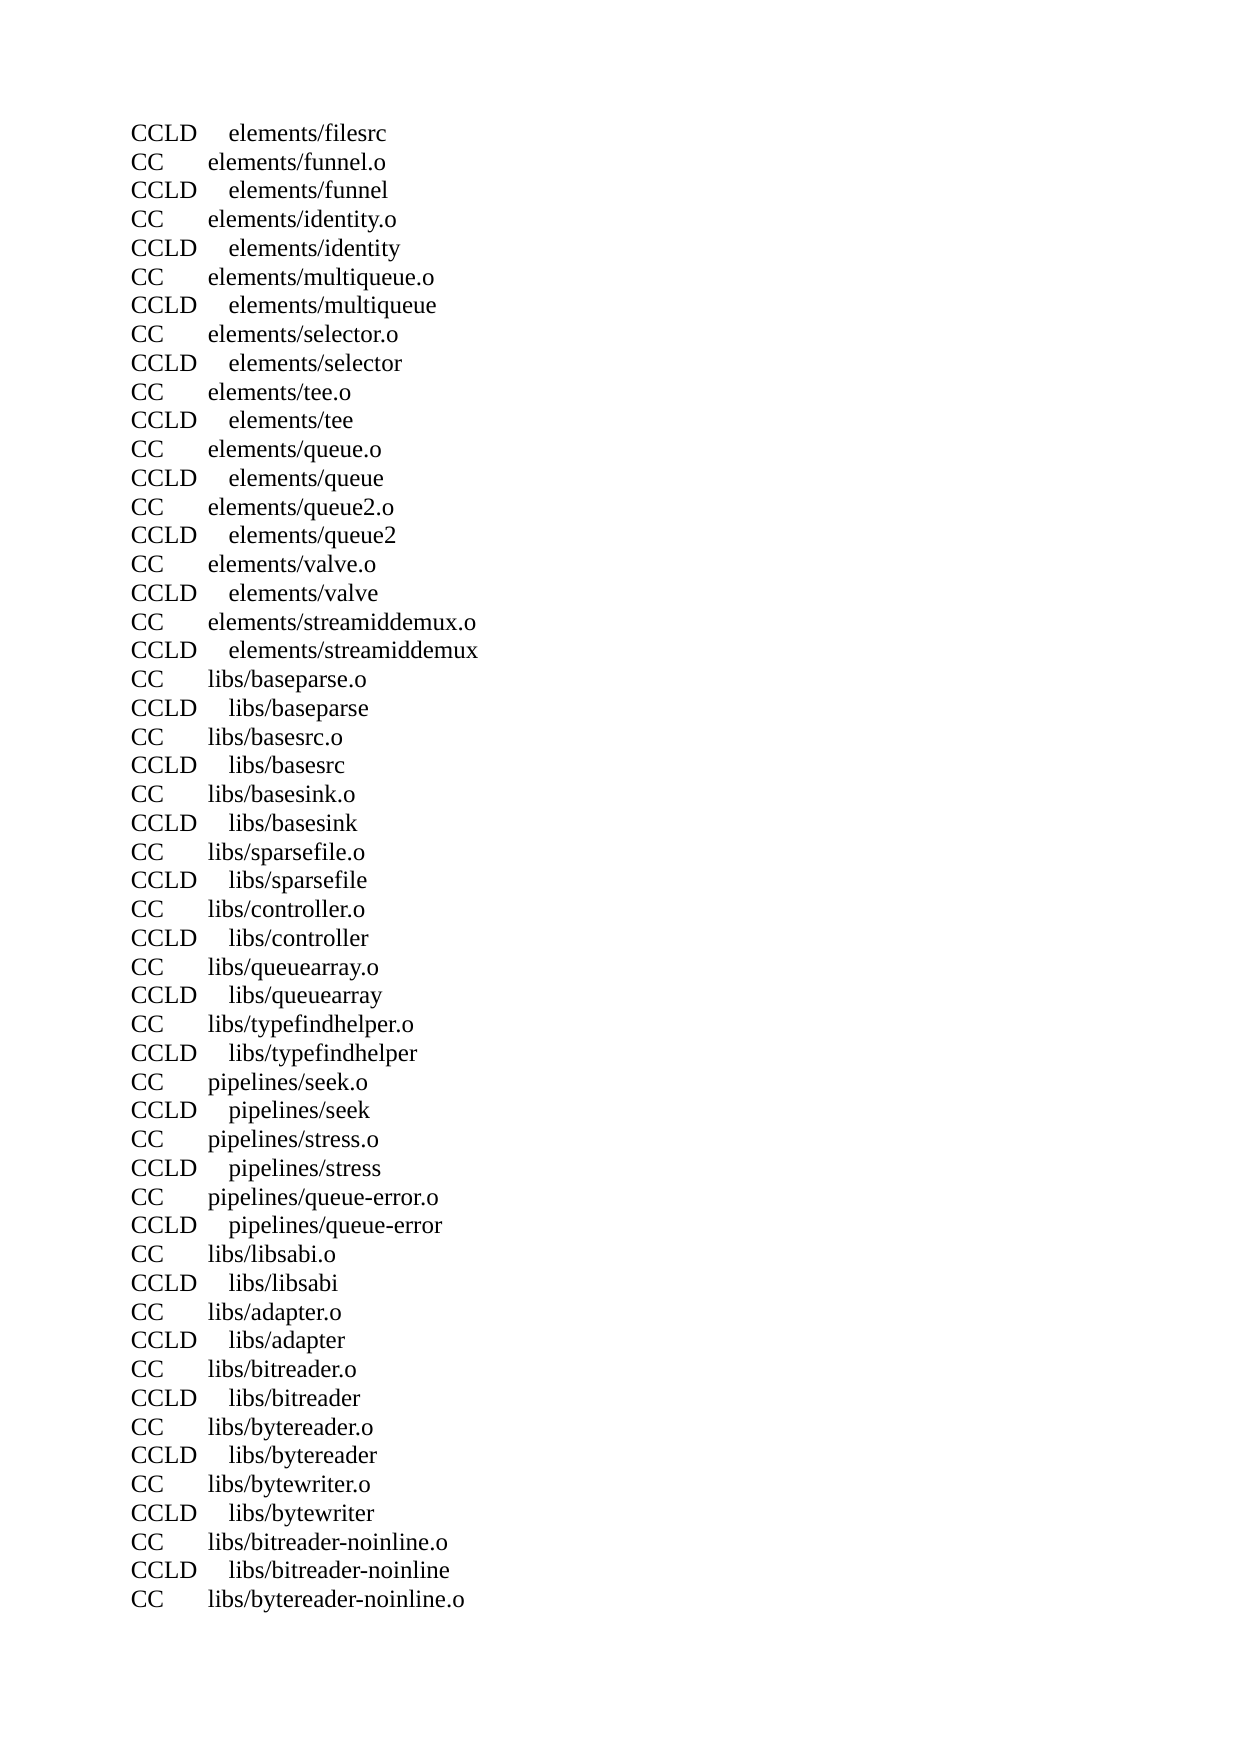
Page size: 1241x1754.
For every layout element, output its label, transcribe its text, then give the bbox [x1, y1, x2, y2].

text CCLD elements/valve [118, 578, 1122, 607]
text CC elements/selector.o [118, 319, 1122, 348]
text CC libs/bytereader.o [118, 1412, 1122, 1441]
text CC elements/funnel.o [118, 147, 1122, 176]
text CCLD pipelines/stress [118, 1153, 1122, 1182]
text CC libs/basesrc.o [118, 722, 1122, 751]
text CCLD libs/basesink [118, 808, 1122, 837]
text CC elements/identity.o [118, 204, 1122, 233]
text CC libs/controller.o [118, 894, 1122, 923]
text CCLD elements/filesrc [118, 118, 1122, 147]
text CC libs/bytewriter.o [118, 1469, 1122, 1498]
text CC elements/tee.o [118, 377, 1122, 406]
text CCLD libs/controller [118, 923, 1122, 952]
text CCLD elements/tee [118, 406, 1122, 434]
text CCLD elements/streamiddemux [118, 636, 1122, 664]
text CC elements/queue.o [118, 434, 1122, 463]
text CC libs/baseparse.o [118, 664, 1122, 693]
text CCLD libs/sparsefile [118, 866, 1122, 894]
text CCLD libs/libsabi [118, 1268, 1122, 1297]
text CCLD libs/baseparse [118, 693, 1122, 722]
text CCLD libs/typefindhelper [118, 1038, 1122, 1067]
text CCLD libs/bitreader [118, 1383, 1122, 1412]
text CCLD elements/multiqueue [118, 291, 1122, 319]
text CC elements/streamiddemux.o [118, 607, 1122, 636]
text CCLD libs/queuearray [118, 981, 1122, 1009]
text CC libs/queuearray.o [118, 952, 1122, 981]
text CC libs/bitreader-noinline.o [118, 1527, 1122, 1556]
text CCLD elements/queue [118, 463, 1122, 492]
text CC libs/adapter.o [118, 1297, 1122, 1326]
text CC elements/multiqueue.o [118, 262, 1122, 291]
text CCLD elements/queue2 [118, 521, 1122, 549]
text CC elements/valve.o [118, 549, 1122, 578]
text CC libs/basesink.o [118, 779, 1122, 808]
text CC libs/sparsefile.o [118, 837, 1122, 866]
text CCLD pipelines/queue-error [118, 1211, 1122, 1239]
text CCLD elements/identity [118, 233, 1122, 262]
text CC libs/typefindhelper.o [118, 1009, 1122, 1038]
text CCLD elements/funnel [118, 176, 1122, 204]
text CC libs/libsabi.o [118, 1239, 1122, 1268]
text CCLD libs/bytewriter [118, 1498, 1122, 1527]
text CC pipelines/stress.o [118, 1124, 1122, 1153]
text CCLD libs/adapter [118, 1326, 1122, 1354]
text CC pipelines/queue-error.o [118, 1182, 1122, 1211]
text CC libs/bytereader-noinline.o [118, 1584, 1122, 1613]
text CC libs/bitreader.o [118, 1354, 1122, 1383]
text CCLD elements/selector [118, 348, 1122, 377]
text CCLD libs/basesrc [118, 751, 1122, 779]
text CCLD libs/bytereader [118, 1441, 1122, 1469]
text CCLD libs/bitreader-noinline [118, 1556, 1122, 1584]
text CC pipelines/seek.o [118, 1067, 1122, 1096]
text CC elements/queue2.o [118, 492, 1122, 521]
text CCLD pipelines/seek [118, 1096, 1122, 1124]
